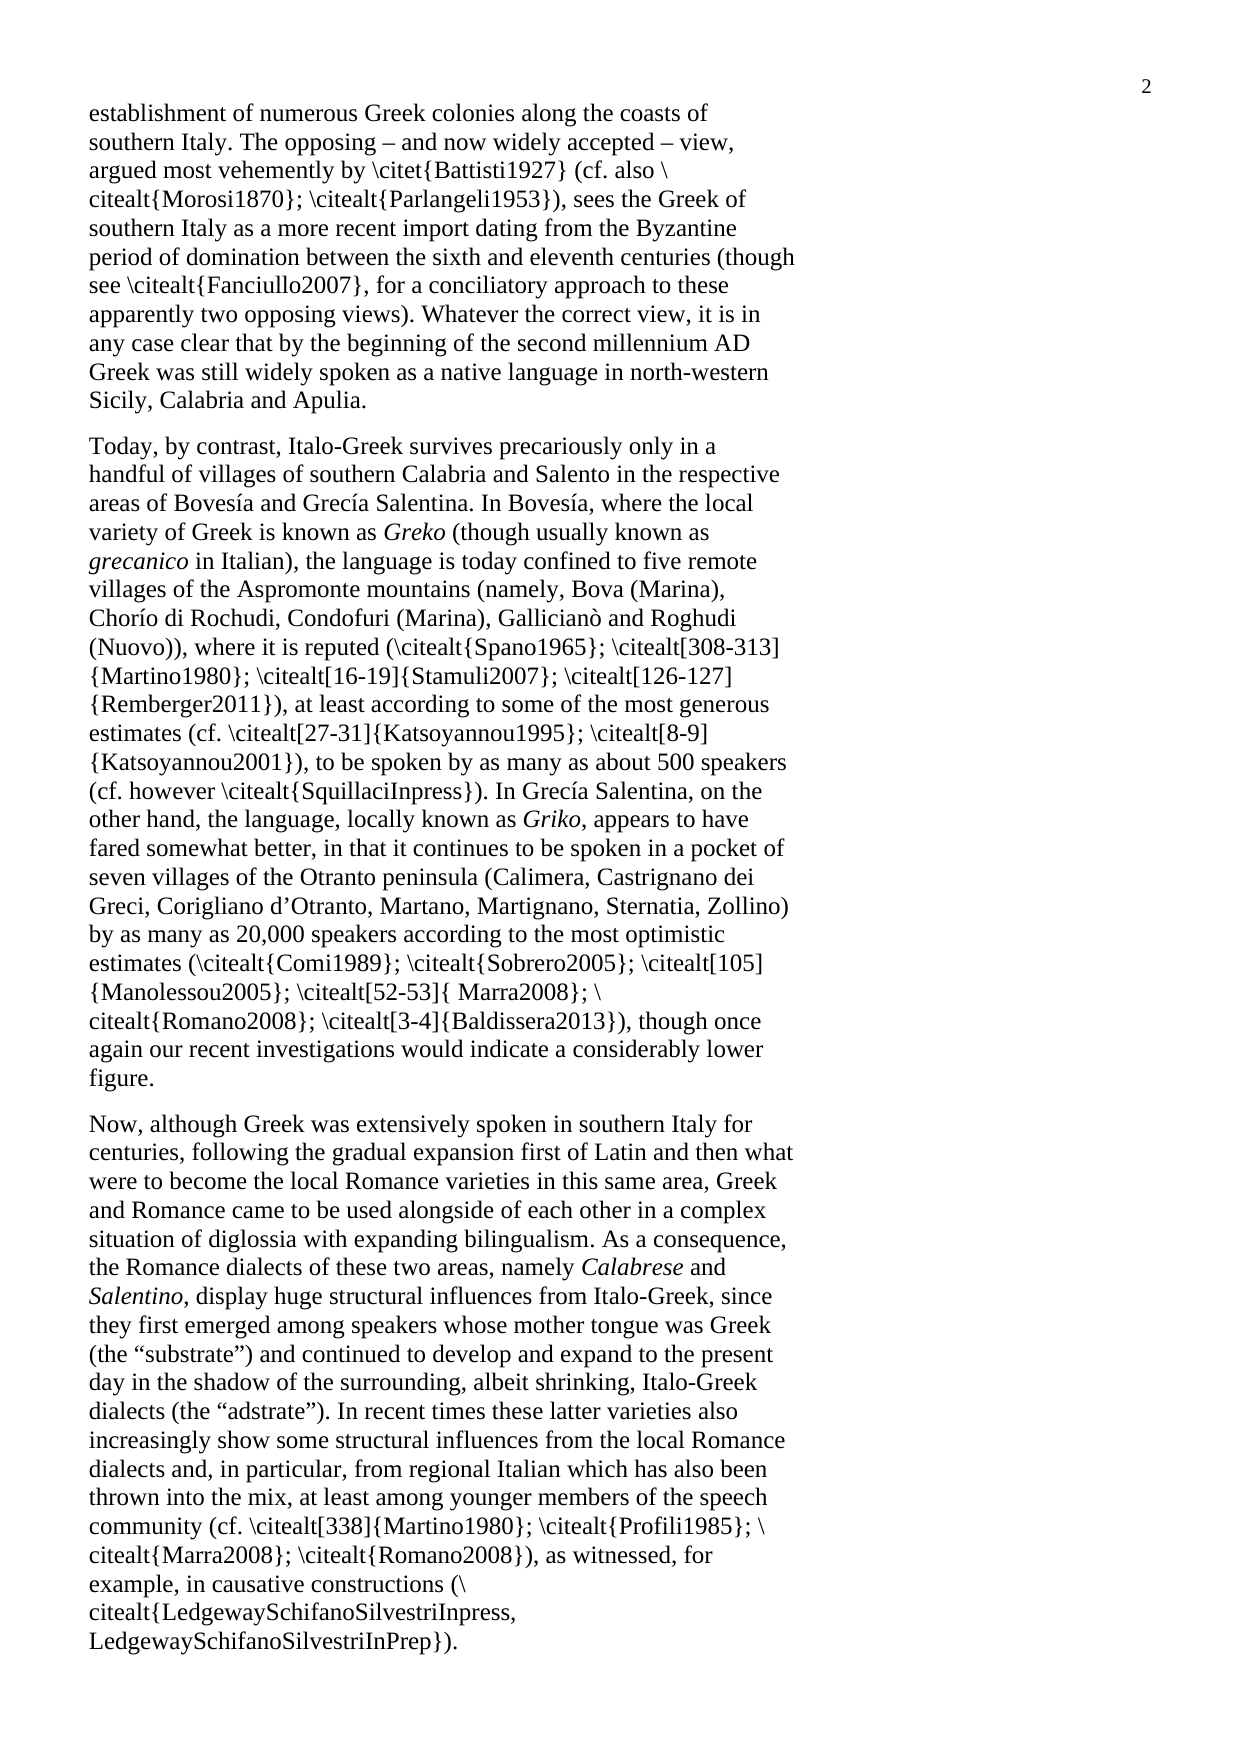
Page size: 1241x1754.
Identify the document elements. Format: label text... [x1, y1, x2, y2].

text Now, although Greek was extensively spoken in southern Italy for centuries, following the gradual expansion first of Latin and then what were to become the local Romance varieties in this same area, Greek and Romance came to be used alongside of each other in a complex situation of diglossia with expanding bilingualism. As a consequence, the Romance dialects of these two areas, namely Calabrese and Salentino, display huge structural influences from Italo-Greek, since they first emerged among speakers whose mother tongue was Greek (the “substrate”) and continued to develop and expand to the present day in the shadow of the surrounding, albeit shrinking, Italo-Greek dialects (the “adstrate”). In recent times these latter varieties also increasingly show some structural influences from the local Romance dialects and, in particular, from regional Italian which has also been thrown into the mix, at least among younger members of the speech community (cf. \citealt[338]{Martino1980}; \citealt{Profili1985}; \citealt{Marra2008}; \citealt{Romano2008}), as witnessed, for example, in causative constructions (\citealt{LedgewaySchifanoSilvestriInpress, LedgewaySchifanoSilvestriInPrep}). [89, 1109, 798, 1655]
text establishment of numerous Greek colonies along the coasts of southern Italy. The opposing – and now widely accepted – view, argued most vehemently by \citet{Battisti1927} (cf. also \citealt{Morosi1870}; \citealt{Parlangeli1953}), sees the Greek of southern Italy as a more recent import dating from the Byzantine period of domination between the sixth and eleventh centuries (though see \citealt{Fanciullo2007}, for a conciliatory approach to these apparently two opposing views). Whatever the correct view, it is in any case clear that by the beginning of the second millennium AD Greek was still widely spoken as a native language in north-western Sicily, Calabria and Apulia. [89, 98, 798, 414]
text Today, by contrast, Italo-Greek survives precariously only in a handful of villages of southern Calabria and Salento in the respective areas of Bovesía and Grecía Salentina. In Bovesía, where the local variety of Greek is known as Greko (though usually known as grecanico in Italian), the language is today confined to five remote villages of the Aspromonte mountains (namely, Bova (Marina), Chorío di Rochudi, Condofuri (Marina), Gallicianò and Roghudi (Nuovo)), where it is reputed (\citealt{Spano1965}; \citealt[308-313]{Martino1980}; \citealt[16-19]{Stamuli2007}; \citealt[126-127]{Remberger2011}), at least according to some of the most generous estimates (cf. \citealt[27-31]{Katsoyannou1995}; \citealt[8-9]{Katsoyannou2001}), to be spoken by as many as about 500 speakers (cf. however \citealt{SquillaciInpress}). In Grecía Salentina, on the other hand, the language, locally known as Griko, appears to have fared somewhat better, in that it continues to be spoken in a pocket of seven villages of the Otranto peninsula (Calimera, Castrignano dei Greci, Corigliano d’Otranto, Martano, Martignano, Sternatia, Zollino) by as many as 20,000 speakers according to the most optimistic estimates (\citealt{Comi1989}; \citealt{Sobrero2005}; \citealt[105]{Manolessou2005}; \citealt[52-53]{ Marra2008}; \citealt{Romano2008}; \citealt[3-4]{Baldissera2013}), though once again our recent investigations would indicate a considerably lower figure. [89, 431, 798, 1092]
